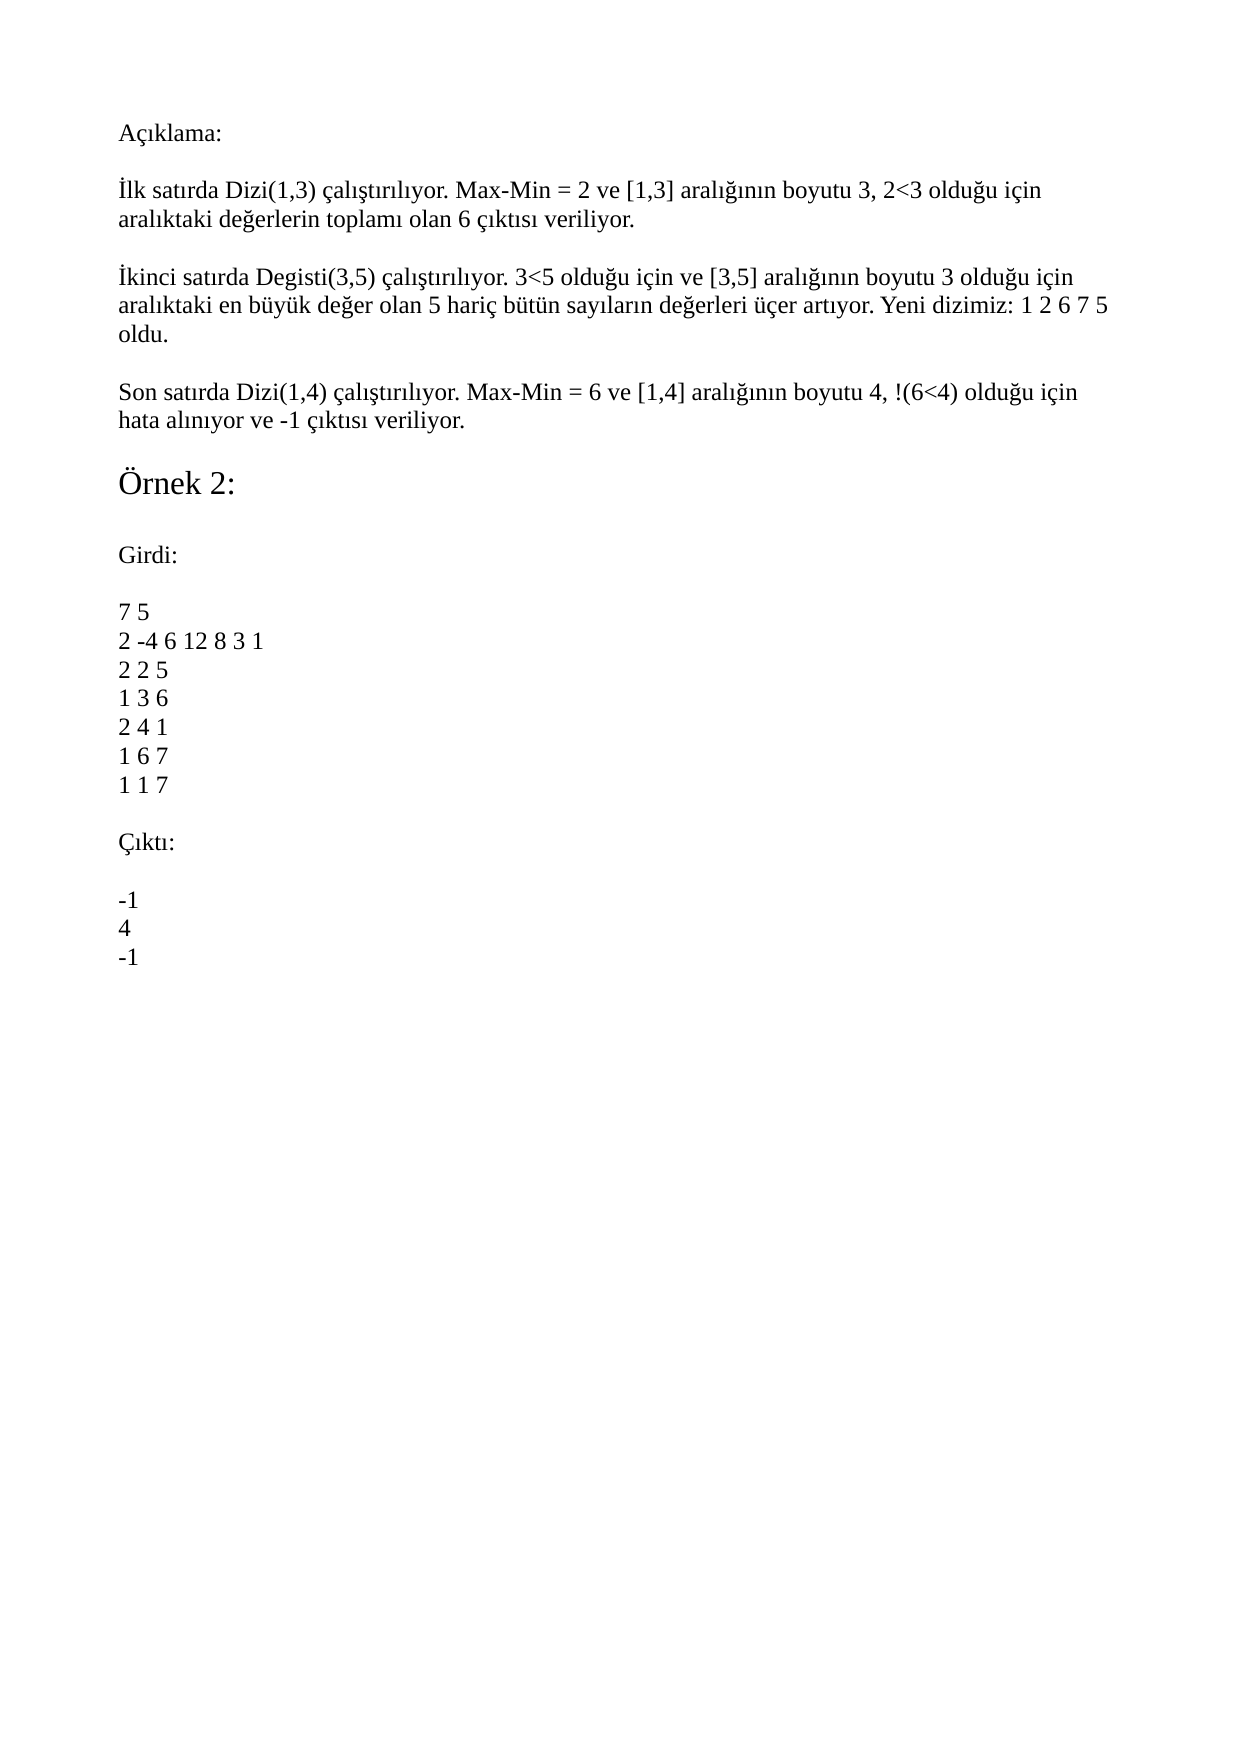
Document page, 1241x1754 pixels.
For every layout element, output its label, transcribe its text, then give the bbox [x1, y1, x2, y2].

text Son satırda Dizi(1,4) çalıştırılıyor. Max-Min = 6 ve [1,4] aralığının boyutu 4, !(6<4) olduğu için hata alınıyor ve -1 çıktısı veriliyor. [118, 377, 1122, 434]
text Örnek 2: [118, 463, 1122, 501]
text -1 [118, 942, 1122, 971]
text 1 3 6 [118, 683, 1122, 712]
text Açıklama: [118, 118, 1122, 147]
text İlk satırda Dizi(1,3) çalıştırılıyor. Max-Min = 2 ve [1,3] aralığının boyutu 3, 2<3 olduğu için aralıktaki değerlerin toplamı olan 6 çıktısı veriliyor. [118, 176, 1122, 233]
text 2 2 5 [118, 655, 1122, 683]
text 2 4 1 [118, 712, 1122, 741]
text -1 [118, 885, 1122, 913]
text 2 -4 6 12 8 3 1 [118, 626, 1122, 655]
text 4 [118, 913, 1122, 942]
text Girdi: [118, 540, 1122, 568]
text Çıktı: [118, 827, 1122, 856]
text 1 6 7 [118, 741, 1122, 770]
text 1 1 7 [118, 770, 1122, 798]
text İkinci satırda Degisti(3,5) çalıştırılıyor. 3<5 olduğu için ve [3,5] aralığının boyutu 3 olduğu için aralıktaki en büyük değer olan 5 hariç bütün sayıların değerleri üçer artıyor. Yeni dizimiz: 1 2 6 7 5 oldu. [118, 262, 1122, 348]
text 7 5 [118, 597, 1122, 626]
